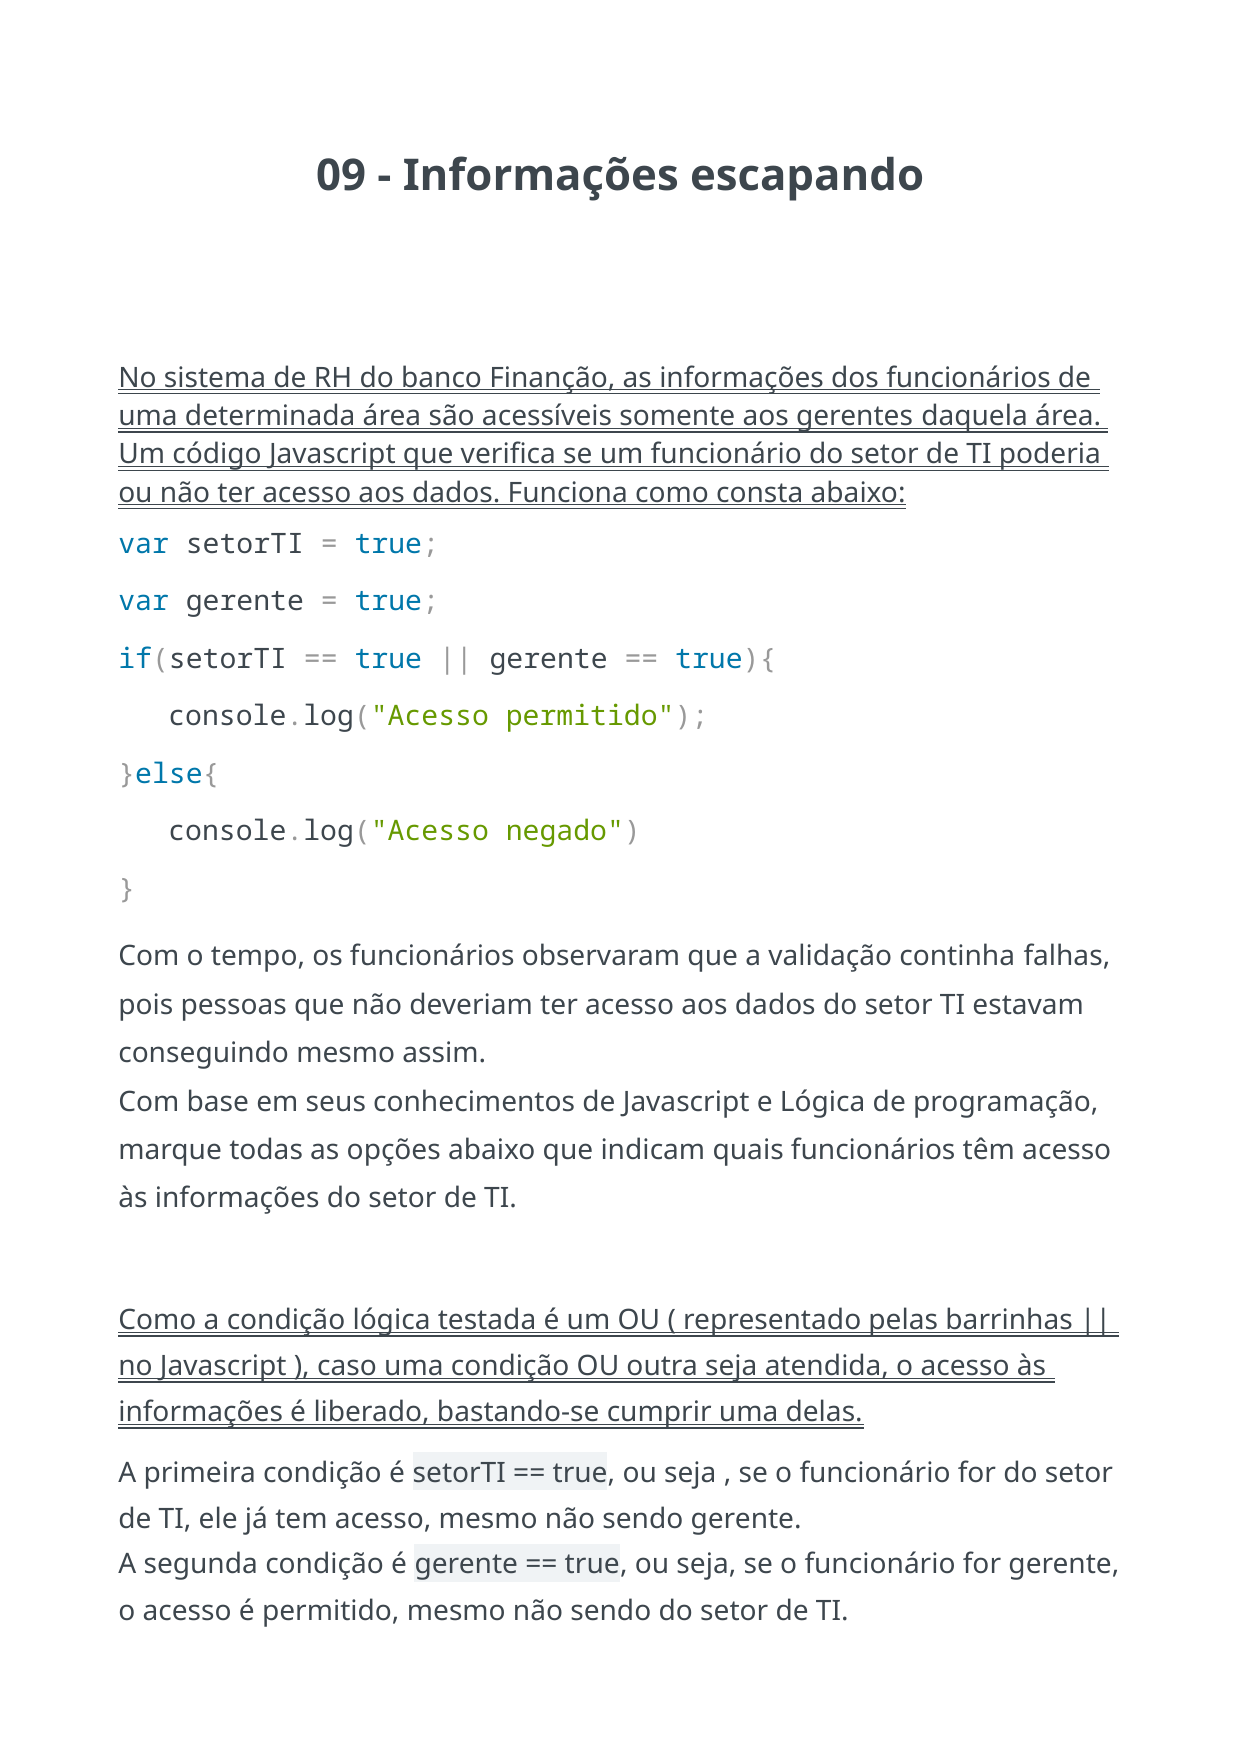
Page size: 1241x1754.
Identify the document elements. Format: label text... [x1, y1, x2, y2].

text Como a condição lógica testada é um OU ( representado pelas barrinhas || no Javascript ), caso uma condição OU outra seja atendida, o acesso às informações é liberado, bastando-se cumprir uma delas. [118, 1299, 1122, 1430]
subtitle No sistema de RH do banco Finanção, as informações dos funcionários de uma determinada área são acessíveis somente aos gerentes daquela área. Um código Javascript que verifica se um funcionário do setor de TI poderia ou não ter acesso aos dados. Funciona como consta abaixo: [118, 357, 1122, 510]
text if(setorTI == true || gerente == true){ [118, 638, 1122, 676]
text A segunda condição é gerente == true, ou seja, se o funcionário for gerente, o acesso é permitido, mesmo não sendo do setor de TI. [118, 1544, 1122, 1628]
text var setorTI = true; [118, 523, 1122, 561]
subtitle 09 - Informações escapando [118, 143, 1122, 203]
text console.log("Acesso negado") [118, 810, 1122, 849]
text A primeira condição é setorTI == true, ou seja , se o funcionário for do setor de TI, ele já tem acesso, mesmo não sendo gerente. [118, 1452, 1122, 1536]
text } [118, 868, 1122, 906]
text console.log("Acesso permitido"); [118, 695, 1122, 734]
text var gerente = true; [118, 580, 1122, 619]
subtitle Com base em seus conhecimentos de Javascript e Lógica de programação, marque todas as opções abaixo que indicam quais funcionários têm acesso às informações do setor de TI. [118, 1071, 1122, 1216]
subtitle Com o tempo, os funcionários observaram que a validação continha falhas, pois pessoas que não deveriam ter acesso aos dados do setor TI estavam conseguindo mesmo assim. [118, 925, 1122, 1071]
text }else{ [118, 753, 1122, 791]
